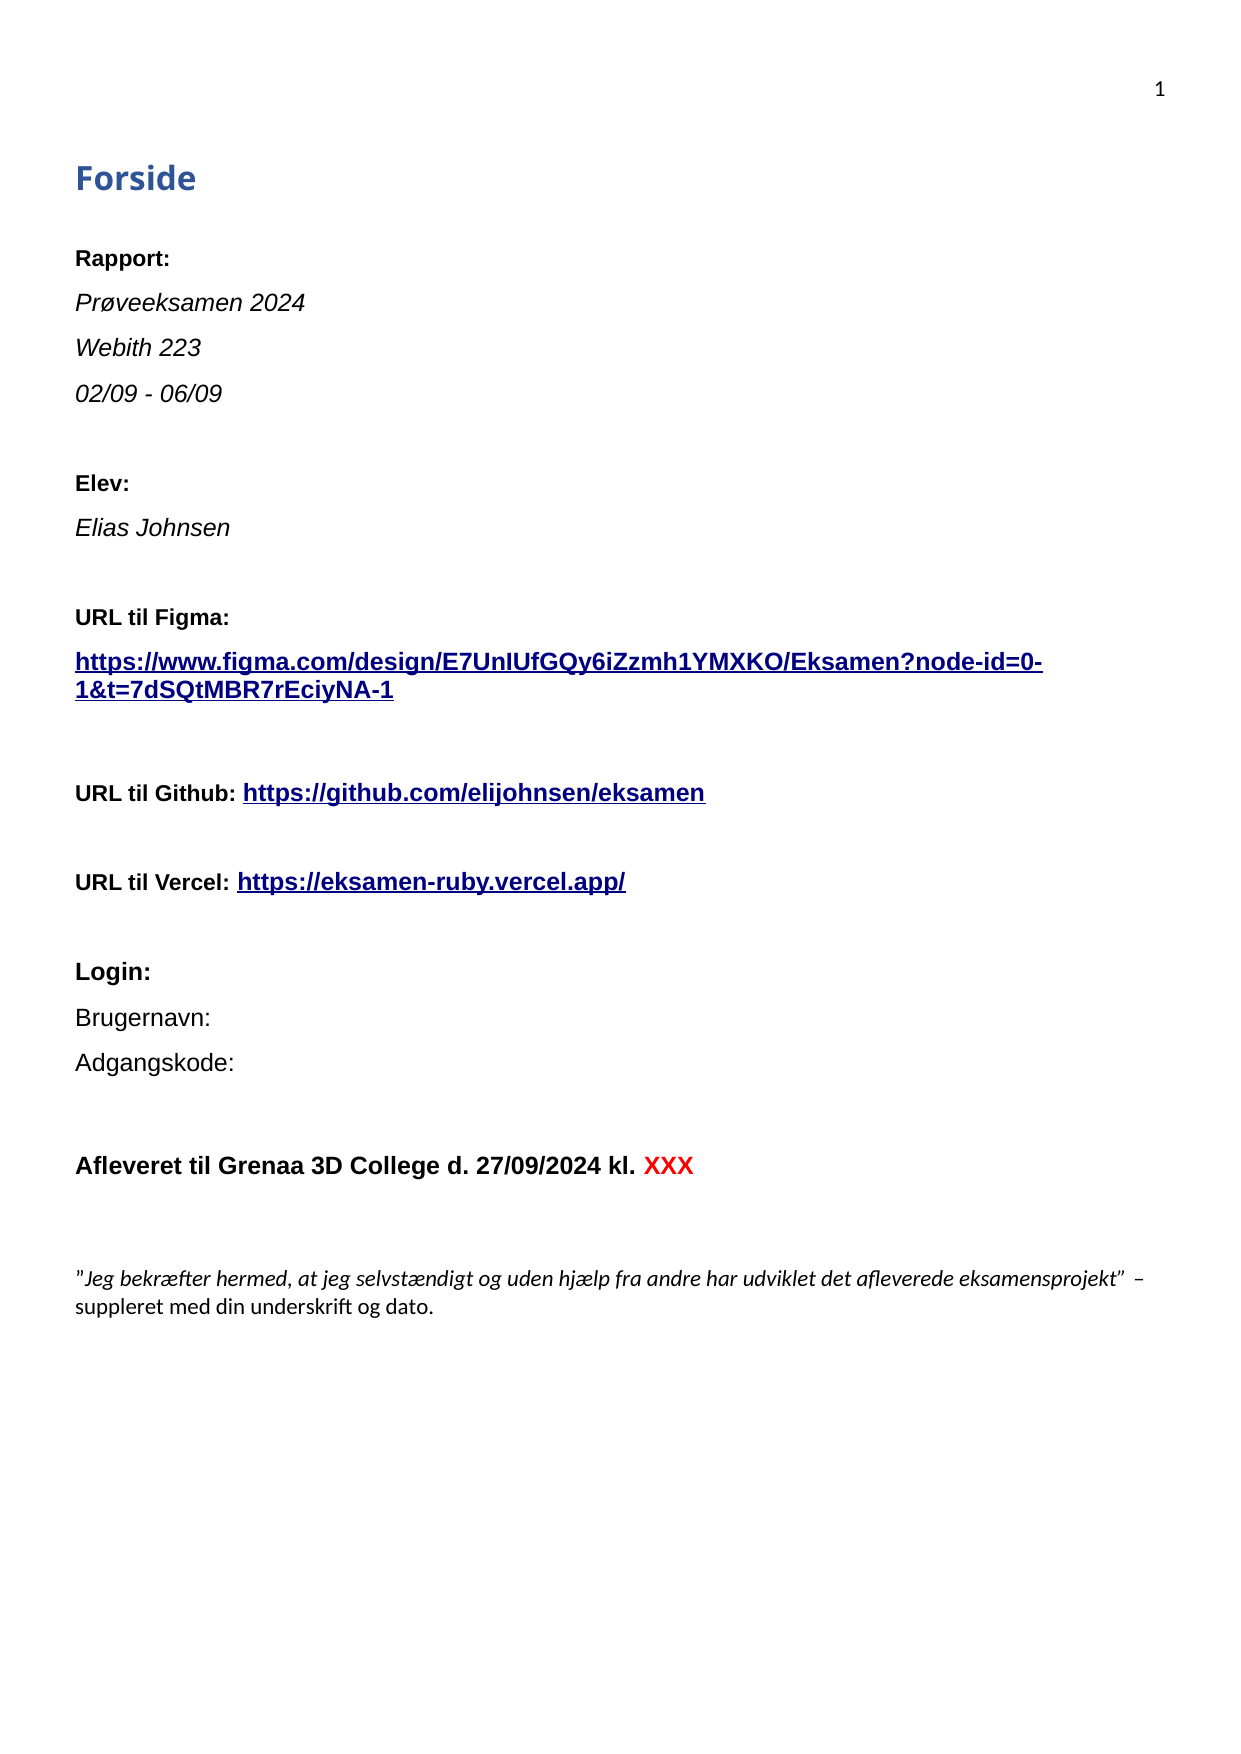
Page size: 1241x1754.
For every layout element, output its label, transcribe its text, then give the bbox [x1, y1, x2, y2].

text Elev: [75, 469, 1165, 496]
text URL til Github: https://github.com/elijohnsen/eksamen [75, 778, 1165, 807]
text Elias Johnsen [75, 513, 1165, 541]
text Webith 223 [75, 333, 1165, 362]
text https://www.figma.com/design/E7UnIUfGQy6iZzmh1YMXKO/Eksamen?node-id=0-1&t=7dSQtMBR7rEciyNA-1 [75, 646, 1165, 704]
text Prøveeksamen 2024 [75, 288, 1165, 317]
text Afleveret til Grenaa 3D College d. 27/09/2024 kl. XXX [75, 1151, 1165, 1180]
text Adgangskode: [75, 1048, 1165, 1077]
text 02/09 - 06/09 [75, 379, 1165, 407]
text Rapport: [75, 245, 1165, 271]
text Brugernavn: [75, 1003, 1165, 1031]
subtitle Forside [75, 155, 1165, 200]
text URL til Vercel: https://eksamen-ruby.vercel.app/ [75, 866, 1165, 895]
text ”Jeg bekræfter hermed, at jeg selvstændigt og uden hjælp fra andre har udviklet det afleverede eksamensprojekt” – suppleret med din underskrift og dato. [75, 1264, 1165, 1320]
text Login: [75, 957, 1165, 986]
text URL til Figma: [75, 603, 1165, 630]
